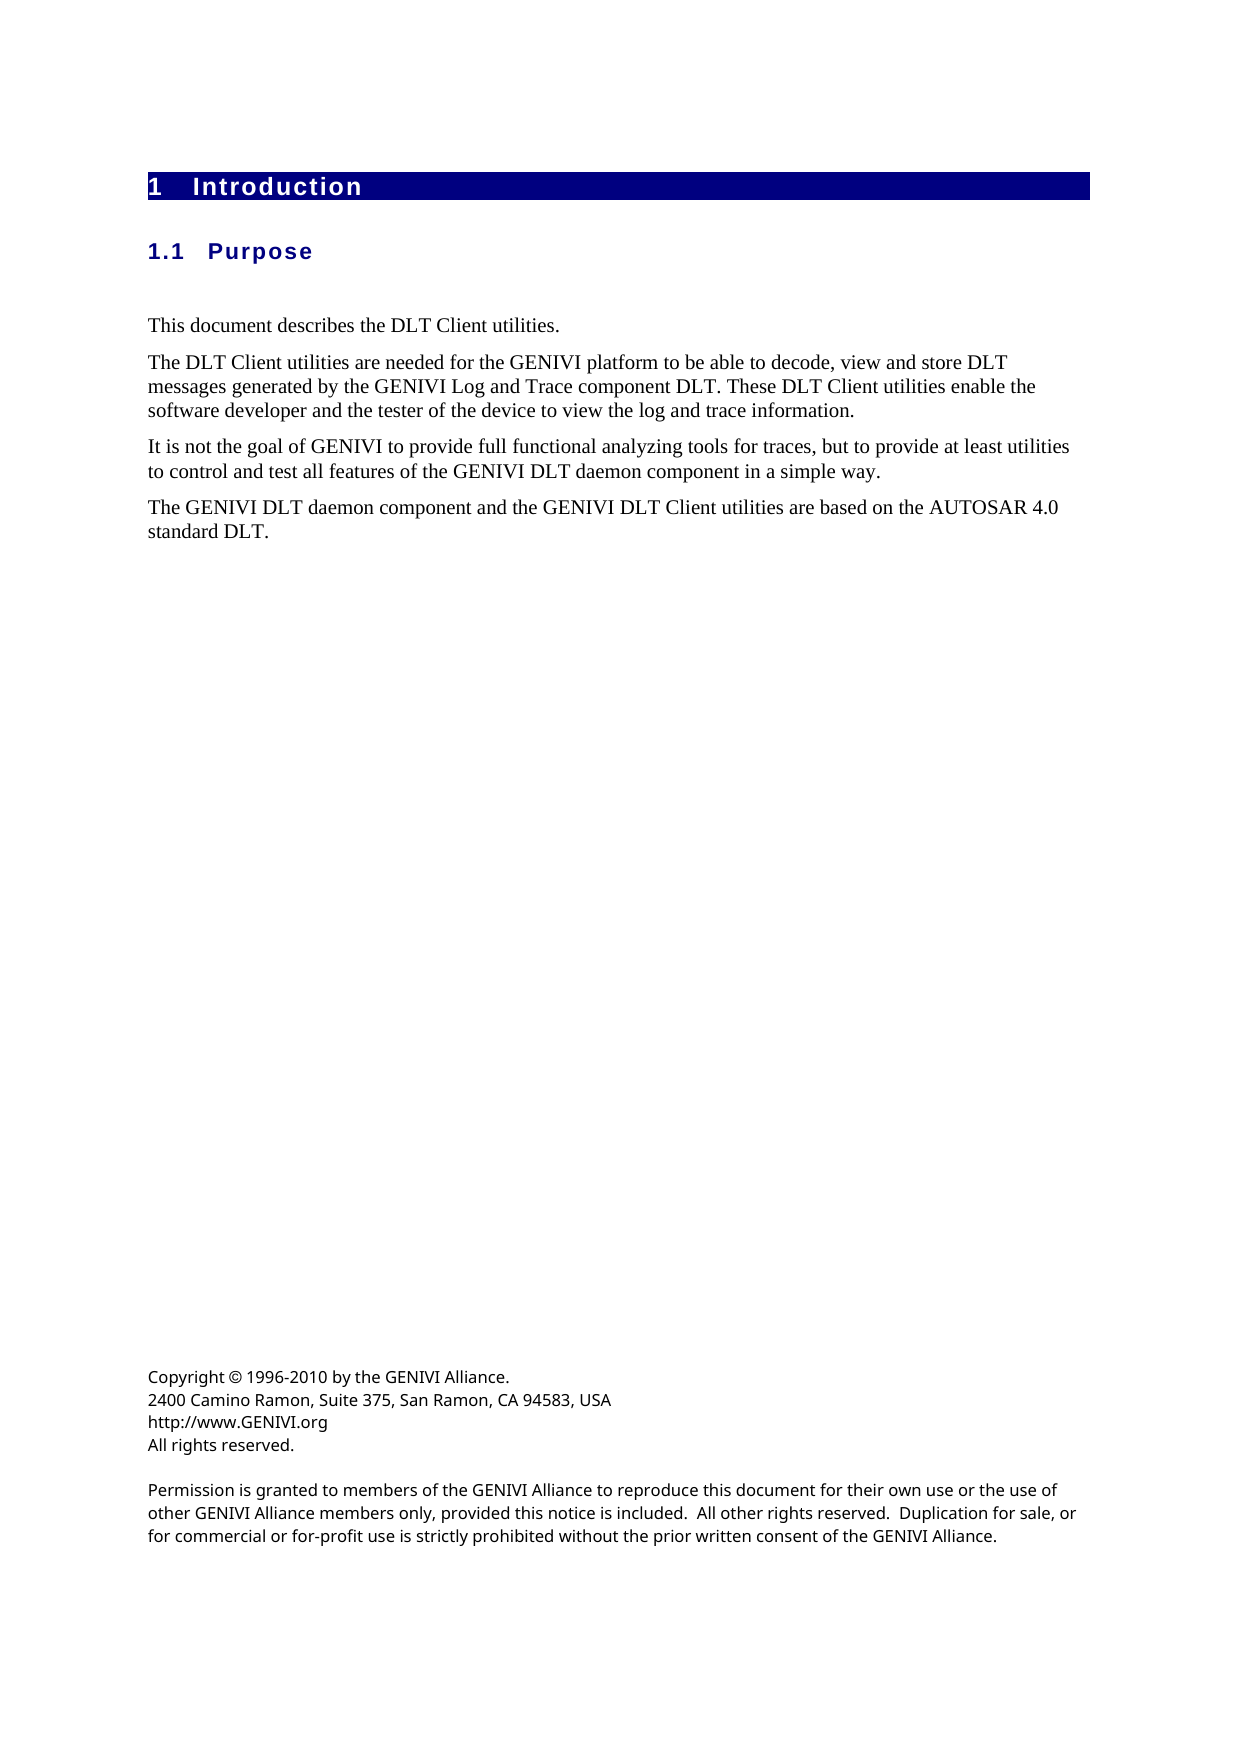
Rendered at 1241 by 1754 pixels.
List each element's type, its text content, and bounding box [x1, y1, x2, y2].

text The GENIVI DLT daemon component and the GENIVI DLT Client utilities are based on the AUTOSAR 4.0 standard DLT. [148, 495, 1090, 543]
subtitle Purpose [148, 238, 1090, 264]
subtitle Introduction [148, 172, 1090, 200]
text This document describes the DLT Client utilities. [148, 313, 1090, 337]
text The DLT Client utilities are needed for the GENIVI platform to be able to decode, view and store DLT messages generated by the GENIVI Log and Trace component DLT. These DLT Client utilities enable the software developer and the tester of the device to view the log and trace information. [148, 350, 1090, 422]
text It is not the goal of GENIVI to provide full functional analyzing tools for traces, but to provide at least utilities to control and test all features of the GENIVI DLT daemon component in a simple way. [148, 434, 1090, 483]
